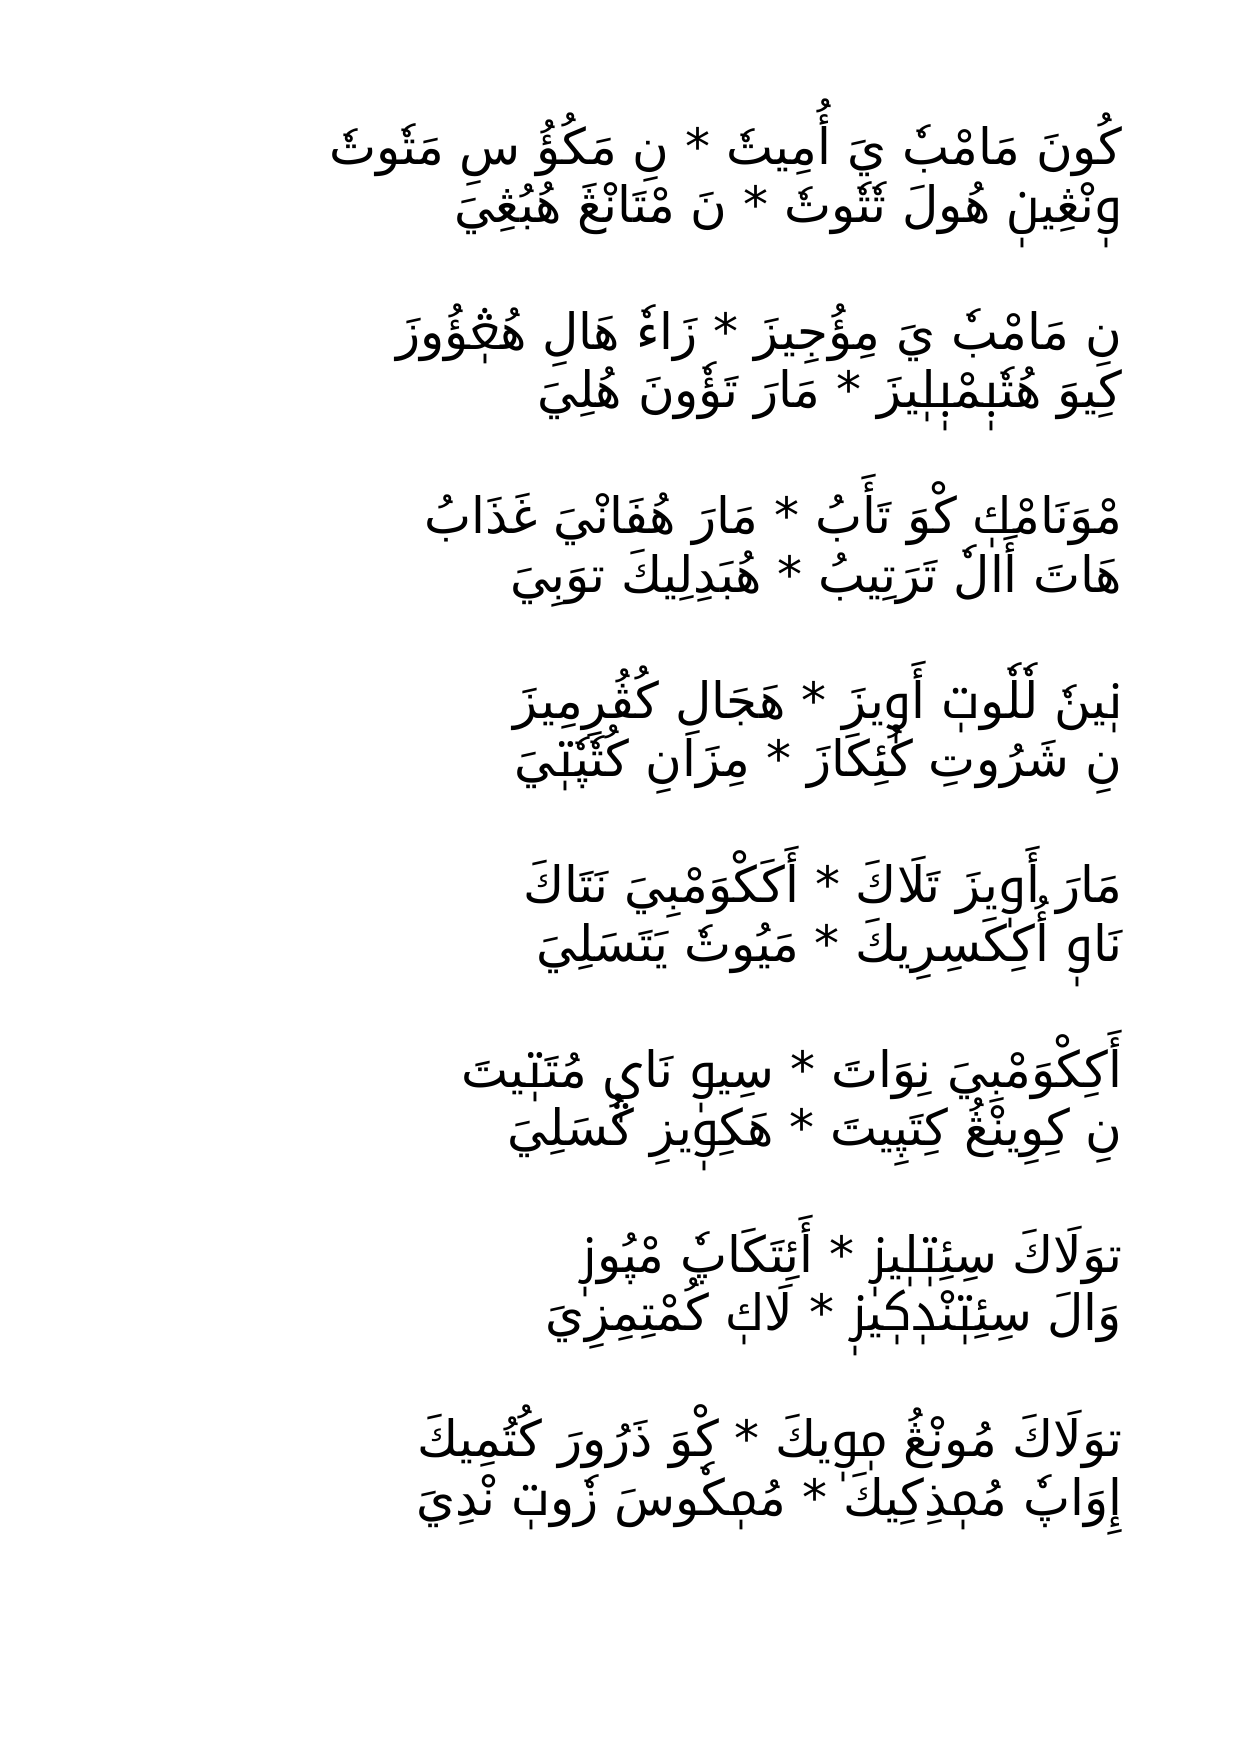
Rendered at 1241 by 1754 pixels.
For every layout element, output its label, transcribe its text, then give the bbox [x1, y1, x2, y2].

text وٖنْڠِينٖ هُولَ تٗتٗوتٗ * نَ مْتَانْڠَ هُبُڠِيَ [118, 176, 1122, 234]
text توَلَاكَ سِئِتٖلٖيزٖ * أَئِتَكَاپٗ مْپُوزٖ [118, 1226, 1122, 1284]
text نٖينٗ لٗلٗوتٖ أَوٖيزَ * هَجَالِ كُڤُرِمِيزَ [118, 672, 1122, 730]
text نِ كِوِينْڠُ كِتَپِيتَ * هَكِوٖيزِ كُسَلِيَ [118, 1099, 1122, 1157]
text مْوَنَامْكٖ كْوَ تَأَبُ * مَارَ هُفَانْيَ غَذَابُ [118, 487, 1122, 546]
text كُونَ مَامْبٗ يَ أُمِيتٗ * نِ مَكُؤُ سِ مَتٗوتٗ [118, 118, 1122, 176]
text وَالَ سِئِتٖنْدٖكٖيزٖ * لَاكٖ كُمْتِمِزِيَ [118, 1284, 1122, 1342]
text نِ شَرُوتِ كُئِكَازَ * مِزَانِ كُتٗپٗتٖيَ [118, 730, 1122, 788]
text كِيوَ هُتٗبٖمْبٖلٖيزَ * مَارَ تَؤٗونَ هُلِيَ [118, 361, 1122, 419]
text إِوَاپٗ مُمٖذِكِيكَ * مُمٖكٗوسَ زٗوتٖ نْدِيَ [118, 1468, 1122, 1527]
text توَلَاكَ مُونْڠُ مٖوٖيكَ * كْوَ ذَرُورَ كُتُمِيكَ [118, 1410, 1122, 1468]
text أَكِكْوَمْبِيَ نِوَاتَ * سِيوٖ نَايٖ مُتَتٖيتَ [118, 1041, 1122, 1099]
text هَاتَ أَالٗ تَرَتِيبُ * هُبَدِلِيكَ توَبِيَ [118, 546, 1122, 604]
text مَارَ أَوٖيزَ تَلَاكَ * أَكَكْوَمْبِيَ نَتَاكَ [118, 856, 1122, 915]
text نِ مَامْبٗ يَ مِؤُجِيزَ * زَاءٗ هَالِ هُڠٖؤُوزَ [118, 303, 1122, 361]
text نَاوٖ أُكِكَسِرِيكَ * مَيُوتٗ يَتَسَلِيَ [118, 915, 1122, 973]
